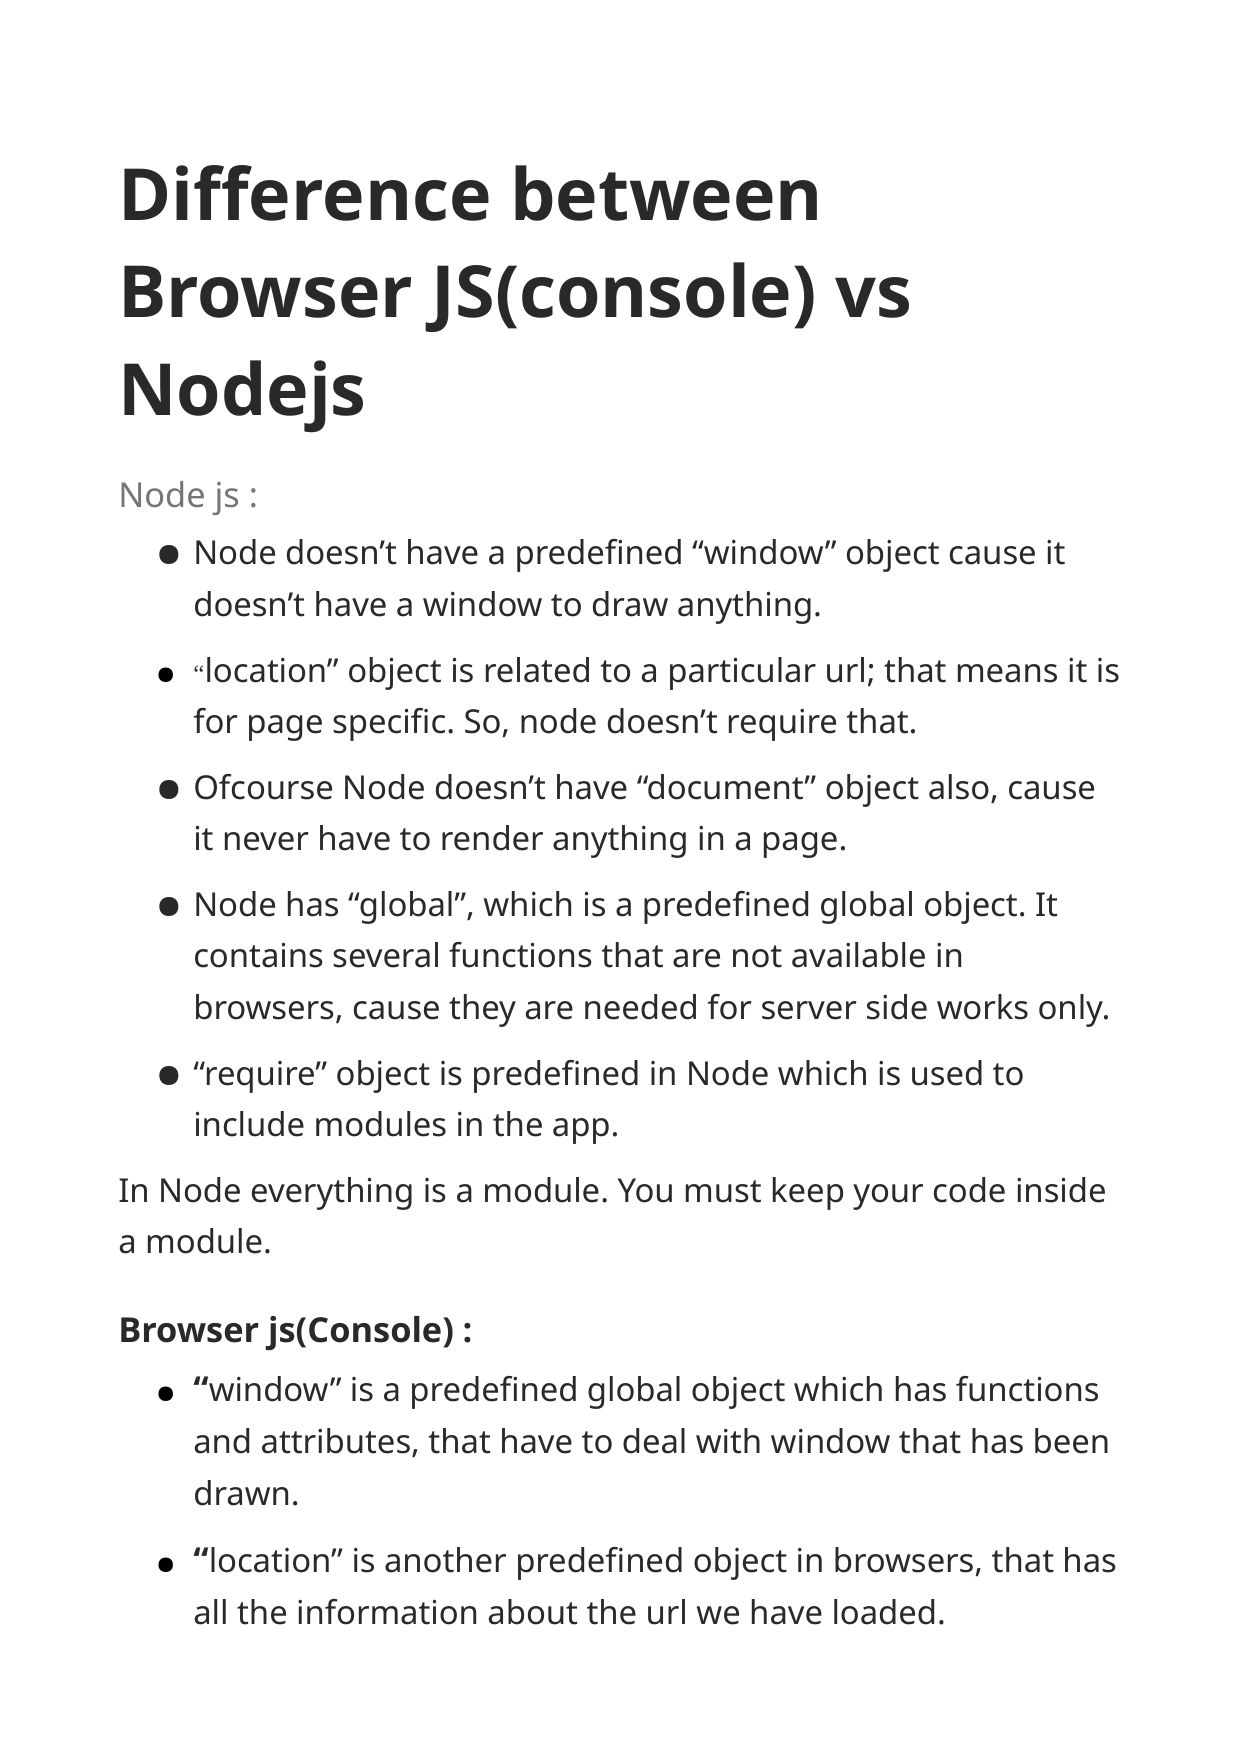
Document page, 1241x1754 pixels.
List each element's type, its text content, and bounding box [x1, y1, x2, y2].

list “location” is another predefined object in browsers, that has all the information about the url we have loaded. [156, 1536, 1122, 1634]
list “require” object is predefined in Node which is used to include modules in the app. [156, 1050, 1122, 1146]
list “window” is a predefined global object which has functions and attributes, that have to deal with window that has been drawn. [156, 1365, 1122, 1514]
subtitle Browser js(Console) : [118, 1306, 1122, 1352]
list Ofcourse Node doesn’t have “document” object also, cause it never have to render anything in a page. [156, 764, 1122, 860]
text In Node everything is a module. You must keep your code inside a module. [118, 1167, 1122, 1263]
subtitle Node js : [118, 470, 1122, 517]
list Node doesn’t have a predefined “window” object cause it doesn’t have a window to draw anything. [156, 529, 1122, 626]
list Node has “global”, which is a predefined global object. It contains several functions that are not available in browsers, cause they are needed for server side works only. [156, 881, 1122, 1029]
list “location” object is related to a particular url; that means it is for page specific. So, node doesn’t require that. [156, 647, 1122, 743]
subtitle Difference between Browser JS(console) vs Nodejs [118, 143, 1122, 437]
